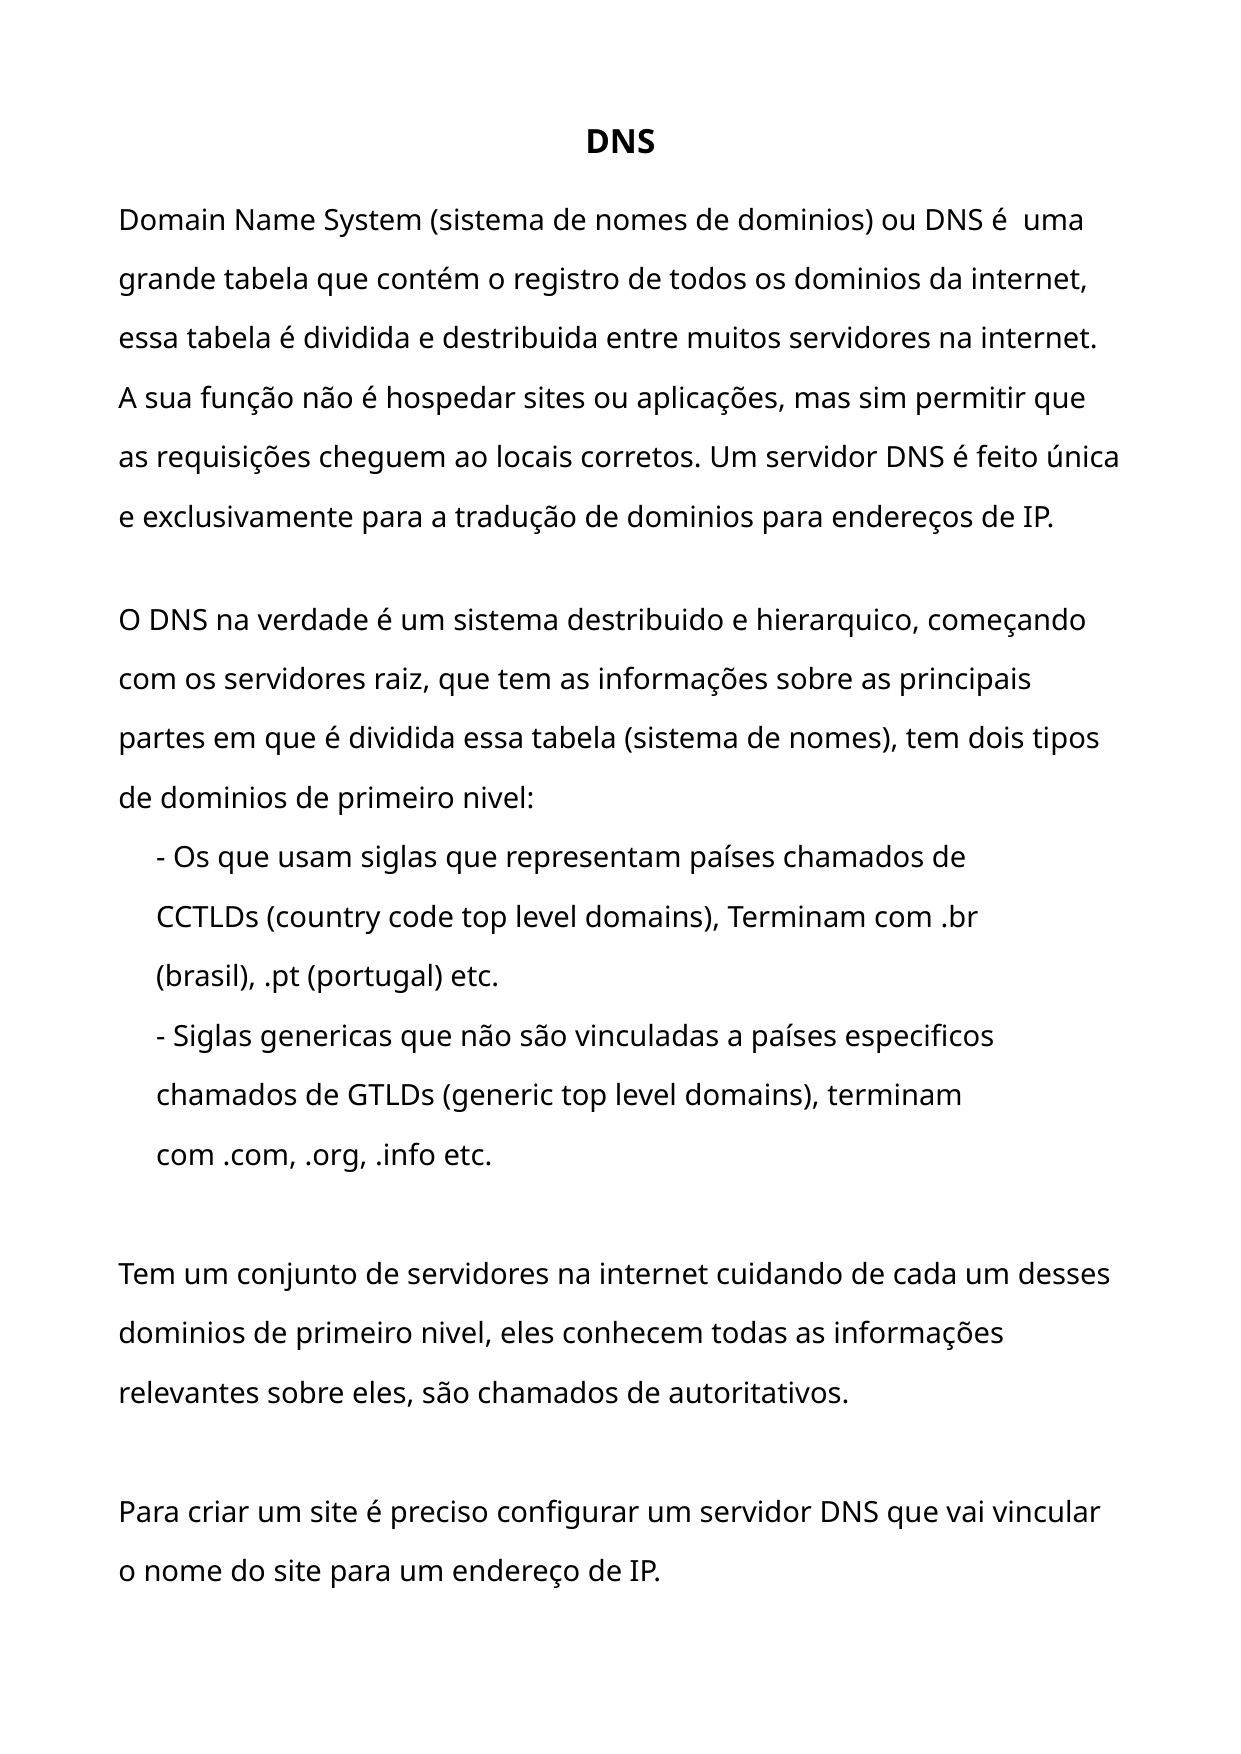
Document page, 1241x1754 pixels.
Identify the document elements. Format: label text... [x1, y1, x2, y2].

text - Os que usam siglas que representam países chamados de [118, 837, 1122, 876]
text O DNS na verdade é um sistema destribuido e hierarquico, começando com os servidores raiz, que tem as informações sobre as principais partes em que é dividida essa tabela (sistema de nomes), tem dois tipos de dominios de primeiro nivel: [118, 599, 1122, 817]
text Domain Name System (sistema de nomes de dominios) ou DNS é uma grande tabela que contém o registro de todos os dominios da internet, essa tabela é dividida e destribuida entre muitos servidores na internet. A sua função não é hospedar sites ou aplicações, mas sim permitir que as requisições cheguem ao locais corretos. Um servidor DNS é feito única e exclusivamente para a tradução de dominios para endereços de IP. [118, 199, 1122, 536]
text (brasil), .pt (portugal) etc. [118, 956, 1122, 995]
text - Siglas genericas que não são vinculadas a países especificos [118, 1015, 1122, 1055]
text com .com, .org, .info etc. [118, 1134, 1122, 1174]
text CCTLDs (country code top level domains), Terminam com .br [118, 896, 1122, 936]
text Para criar um site é preciso configurar um servidor DNS que vai vincular o nome do site para um endereço de IP. [118, 1491, 1122, 1590]
text Tem um conjunto de servidores na internet cuidando de cada um desses dominios de primeiro nivel, eles conhecem todas as informações relevantes sobre eles, são chamados de autoritativos. [118, 1253, 1122, 1412]
subtitle DNS [118, 118, 1122, 163]
text chamados de GTLDs (generic top level domains), terminam [118, 1074, 1122, 1114]
